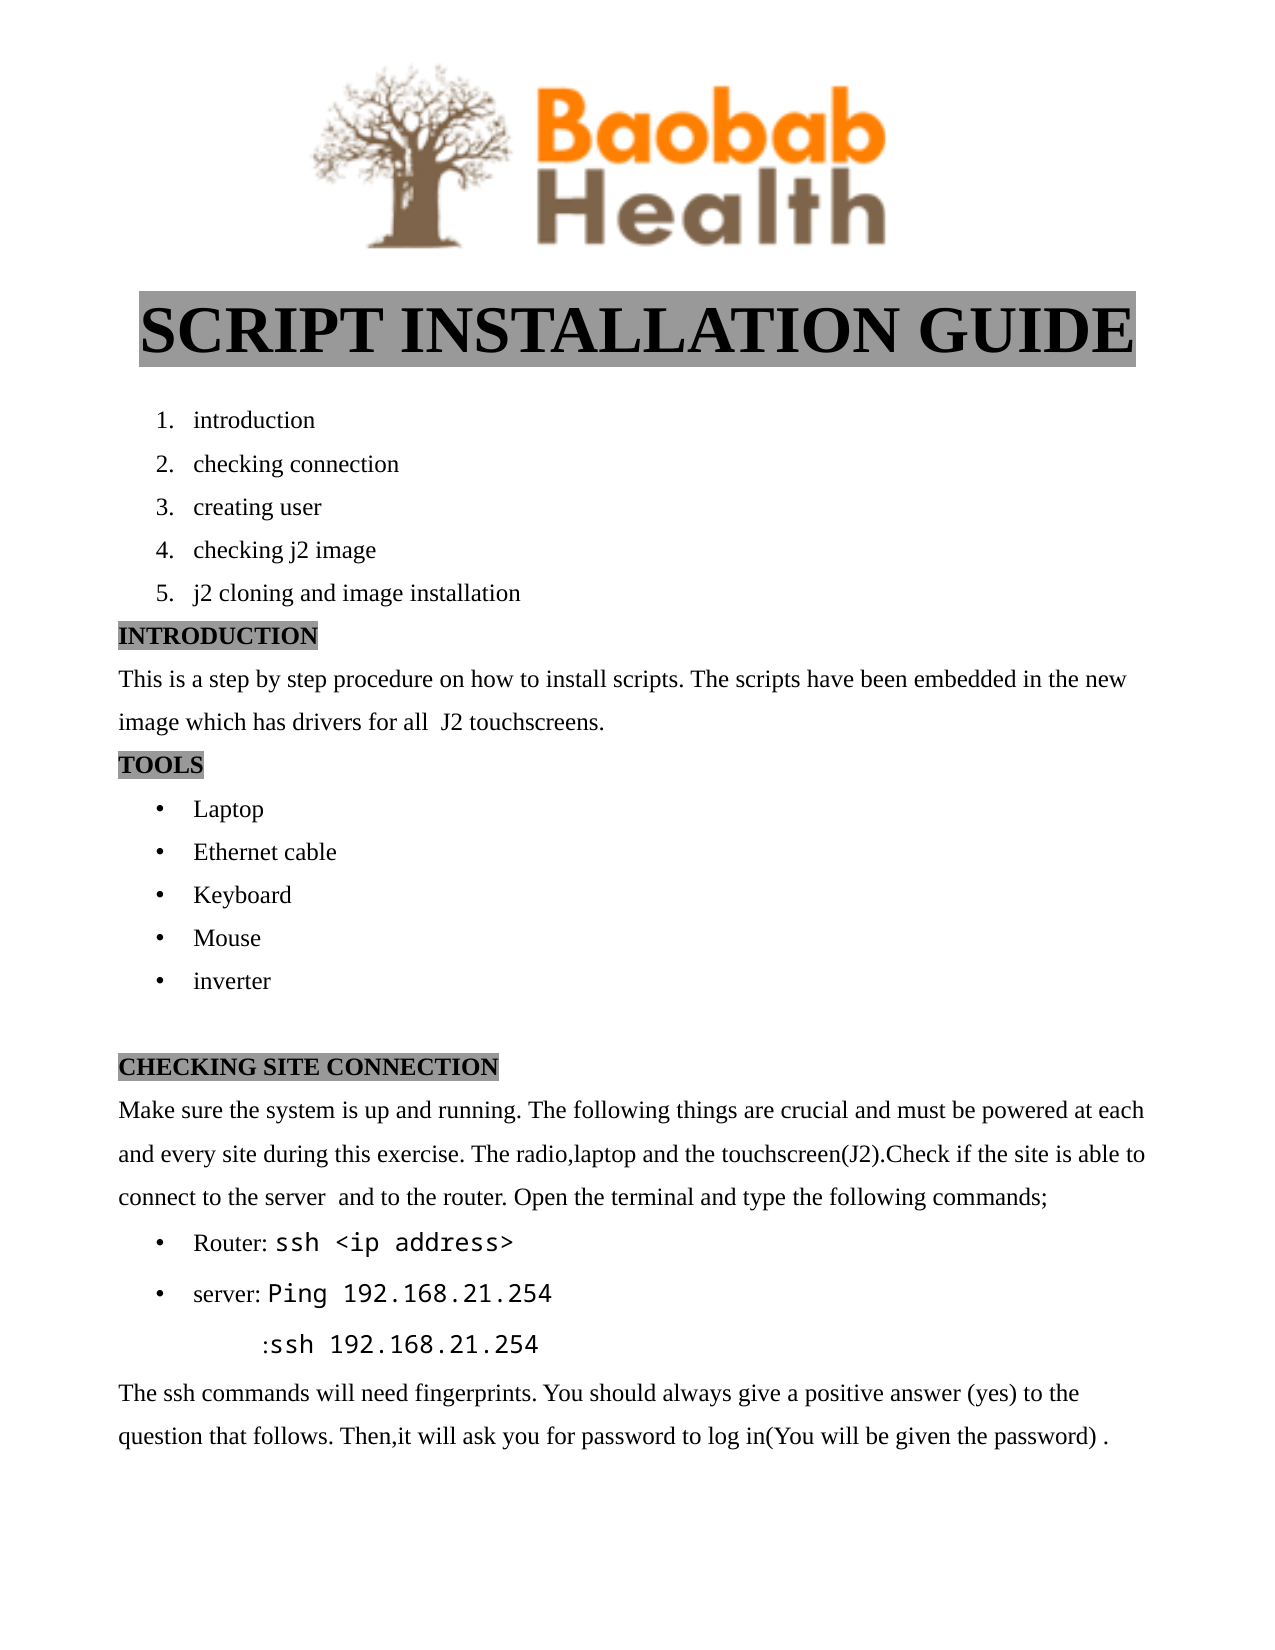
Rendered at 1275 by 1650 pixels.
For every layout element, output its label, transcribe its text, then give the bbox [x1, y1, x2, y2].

list creating user [156, 492, 1157, 521]
list inverter [156, 966, 1157, 995]
text TOOLS [118, 751, 1157, 779]
list Ethernet cable [156, 837, 1157, 866]
list introduction [156, 406, 1157, 434]
text This is a step by step procedure on how to install scripts. The scripts have been embedded in the new image which has drivers for all J2 touchscreens. [118, 664, 1157, 736]
text The ssh commands will need fingerprints. You should always give a positive answer (yes) to the question that follows. Then,it will ask you for password to log in(You will be given the password) . [118, 1378, 1157, 1450]
text INTRODUCTION [118, 621, 1157, 650]
picture [302, 57, 894, 257]
list Laptop [156, 794, 1157, 822]
text Make sure the system is up and running. The following things are crucial and must be powered at each and every site during this exercise. The radio,laptop and the touchscreen(J2).Check if the site is able to connect to the server and to the router. Open the terminal and type the following commands; [118, 1096, 1157, 1211]
list j2 cloning and image installation [156, 578, 1157, 607]
text CHECKING SITE CONNECTION [118, 1052, 1157, 1081]
list :ssh 192.168.21.254 [156, 1327, 1157, 1361]
text SCRIPT INSTALLATION GUIDE [118, 291, 1157, 367]
list Mouse [156, 923, 1157, 952]
list Router: ssh <ip address> [156, 1225, 1157, 1259]
list checking j2 image [156, 535, 1157, 564]
list checking connection [156, 449, 1157, 477]
list Keyboard [156, 880, 1157, 909]
list server: Ping 192.168.21.254 [156, 1276, 1157, 1310]
